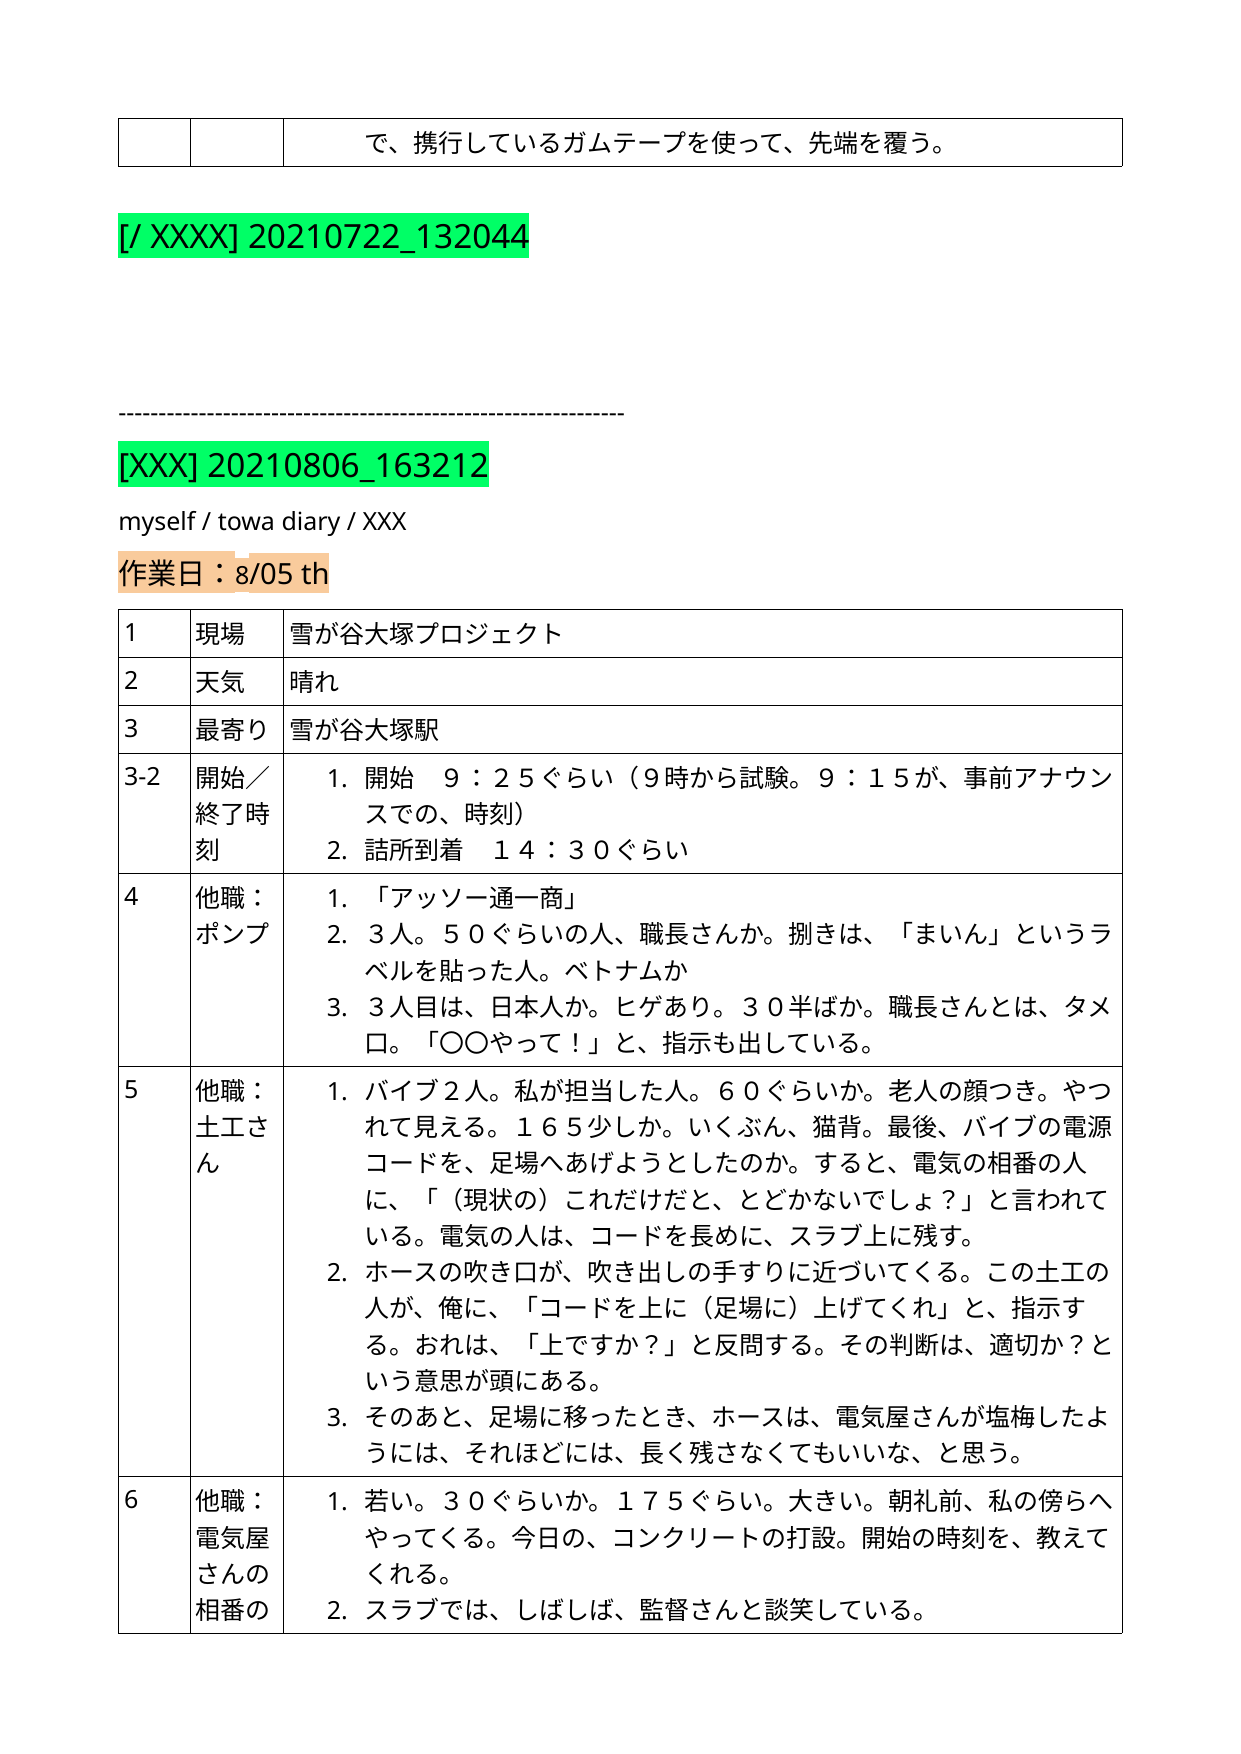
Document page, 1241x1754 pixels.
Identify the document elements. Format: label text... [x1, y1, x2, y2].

table_cell 他職：土工さん [191, 1067, 283, 1476]
table_cell 開始／終了時刻 [191, 754, 283, 873]
table_cell バイブ２人。私が担当した人。６０ぐらいか。老人の顔つき。やつれて見える。１６５少しか。いくぶん、猫背。最後、バイブの電源コードを、足場へあげようとしたのか。すると、電気の相番の人に、「（現状の）これだけだと、とどかないでしょ？」と言われている。電気の人は、コードを長めに、スラブ上に残す。 ホースの吹き口が、吹き出しの手すりに近づいてくる。この土工の人が、俺に、「コードを上に（足場に）上げてくれ」と、指示する。おれは、「上ですか？」と反問する。その判断は、適切か？という意思が頭にある。 そのあと、足場に移ったとき、ホースは、電気屋さんが塩梅したようには、それほどには、長く残さなくてもいいな、と思う。 [284, 1067, 1122, 1476]
table_header 現場 [191, 610, 283, 657]
table_cell [191, 119, 283, 166]
table_cell 他職：ポンプ [191, 874, 283, 1066]
table_cell 6 [119, 1477, 190, 1632]
table_cell 雪が谷大塚駅 [284, 706, 1122, 752]
table_cell 天気 [191, 658, 283, 705]
text --------------------------------------------------------------- [118, 394, 1122, 428]
table_cell 4 [119, 874, 190, 1066]
text [XXX] 20210806_163212 [118, 441, 1122, 487]
table_cell 開始 ９：２５ぐらい（９時から試験。９：１５が、事前アナウンスでの、時刻） 詰所到着 １４：３０ぐらい [284, 754, 1122, 873]
table_cell 2 [119, 658, 190, 705]
table_cell 5 [119, 1067, 190, 1476]
table_cell で、携行しているガムテープを使って、先端を覆う。 [284, 119, 1122, 166]
table_cell 3 [119, 706, 190, 752]
table_header 雪が谷大塚プロジェクト [284, 610, 1122, 657]
table_cell 最寄り [191, 706, 283, 752]
table_cell 晴れ [284, 658, 1122, 705]
table_header 1 [119, 610, 190, 657]
table_cell [119, 119, 190, 166]
table_cell 「アッソー通一商」 ３人。５０ぐらいの人、職長さんか。捌きは、「まいん」というラベルを貼った人。ベトナムか ３人目は、日本人か。ヒゲあり。３０半ばか。職長さんとは、タメ口。「〇〇やって！」と、指示も出している。 [284, 874, 1122, 1066]
table_cell 他職：電気屋さんの相番の [191, 1477, 283, 1632]
table_cell 3-2 [119, 754, 190, 873]
text 作業日：8/05 th [118, 551, 1122, 593]
text [/ XXXX] 20210722_132044 [118, 213, 1122, 258]
table_cell 若い。３０ぐらいか。１７５ぐらい。大きい。朝礼前、私の傍らへやってくる。今日の、コンクリートの打設。開始の時刻を、教えてくれる。 スラブでは、しばしば、監督さんと談笑している。 上記の、土工さんへの指示出し。自分より下位のものへ話すような、語調。 [284, 1477, 1122, 1632]
text myself / towa diary / XXX [118, 504, 1122, 538]
